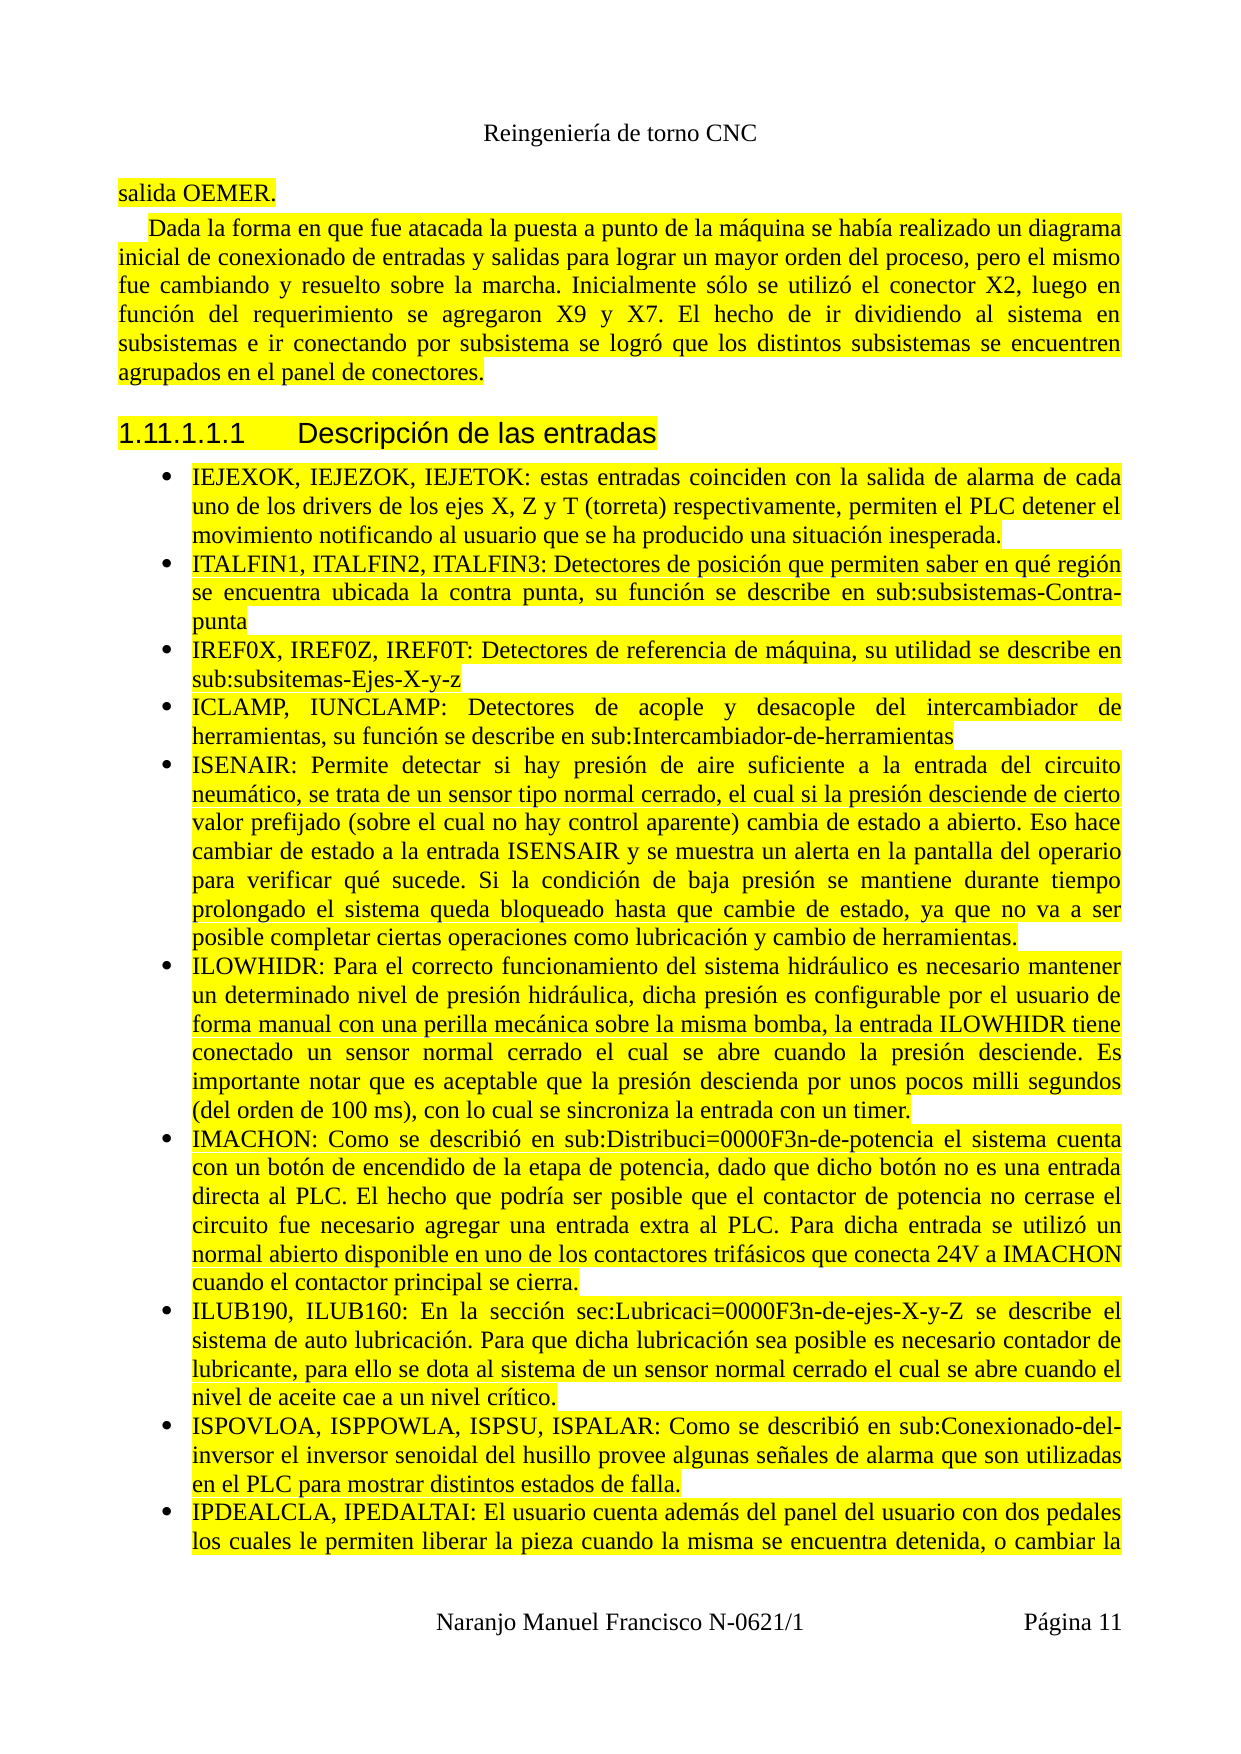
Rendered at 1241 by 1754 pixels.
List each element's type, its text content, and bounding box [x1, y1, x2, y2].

list IPDEALCLA, IPEDALTAI: El usuario cuenta además del panel del usuario con dos pedales los cuales le permiten liberar la pieza cuando la misma se encuentra detenida, o cambiar la [162, 1497, 1122, 1555]
list IEJEXOK, IEJEZOK, IEJETOK: estas entradas coinciden con la salida de alarma de cada uno de los drivers de los ejes X, Z y T (torreta) respectivamente, permiten el PLC detener el movimiento notificando al usuario que se ha producido una situación inesperada. [162, 462, 1122, 549]
list ISENAIR: Permite detectar si hay presión de aire suficiente a la entrada del circuito neumático, se trata de un sensor tipo normal cerrado, el cual si la presión desciende de cierto valor prefijado (sobre el cual no hay control aparente) cambia de estado a abierto. Eso hace cambiar de estado a la entrada ISENSAIR y se muestra un alerta en la pantalla del operario para verificar qué sucede. Si la condición de baja presión se mantiene durante tiempo prolongado el sistema queda bloqueado hasta que cambie de estado, ya que no va a ser posible completar ciertas operaciones como lubricación y cambio de herramientas. [162, 750, 1122, 951]
text salida OEMER. [118, 178, 1122, 207]
list ILUB190, ILUB160: En la sección sec:Lubricaci=0000F3n-de-ejes-X-y-Z se describe el sistema de auto lubricación. Para que dicha lubricación sea posible es necesario contador de lubricante, para ello se dota al sistema de un sensor normal cerrado el cual se abre cuando el nivel de aceite cae a un nivel crítico. [162, 1296, 1122, 1411]
list ICLAMP, IUNCLAMP: Detectores de acople y desacople del intercambiador de herramientas, su función se describe en sub:Intercambiador-de-herramientas [162, 692, 1122, 750]
text Dada la forma en que fue atacada la puesta a punto de la máquina se había realizado un diagrama inicial de conexionado de entradas y salidas para lograr un mayor orden del proceso, pero el mismo fue cambiando y resuelto sobre la marcha. Inicialmente sólo se utilizó el conector X2, luego en función del requerimiento se agregaron X9 y X7. El hecho de ir dividiendo al sistema en subsistemas e ir conectando por subsistema se logró que los distintos subsistemas se encuentren agrupados en el panel de conectores. [118, 213, 1122, 385]
list ISPOVLOA, ISPPOWLA, ISPSU, ISPALAR: Como se describió en sub:Conexionado-del-inversor el inversor senoidal del husillo provee algunas señales de alarma que son utilizadas en el PLC para mostrar distintos estados de falla. [162, 1411, 1122, 1497]
list IMACHON: Como se describió en sub:Distribuci=0000F3n-de-potencia el sistema cuenta con un botón de encendido de la etapa de potencia, dado que dicho botón no es una entrada directa al PLC. El hecho que podría ser posible que el contactor de potencia no cerrase el circuito fue necesario agregar una entrada extra al PLC. Para dicha entrada se utilizó un normal abierto disponible en uno de los contactores trifásicos que conecta 24V a IMACHON cuando el contactor principal se cierra. [162, 1124, 1122, 1296]
subtitle Descripción de las entradas [118, 416, 1122, 450]
list ILOWHIDR: Para el correcto funcionamiento del sistema hidráulico es necesario mantener un determinado nivel de presión hidráulica, dicha presión es configurable por el usuario de forma manual con una perilla mecánica sobre la misma bomba, la entrada ILOWHIDR tiene conectado un sensor normal cerrado el cual se abre cuando la presión desciende. Es importante notar que es aceptable que la presión descienda por unos pocos milli segundos (del orden de 100 ms), con lo cual se sincroniza la entrada con un timer. [162, 951, 1122, 1124]
list IREF0X, IREF0Z, IREF0T: Detectores de referencia de máquina, su utilidad se describe en sub:subsitemas-Ejes-X-y-z [162, 635, 1122, 692]
list ITALFIN1, ITALFIN2, ITALFIN3: Detectores de posición que permiten saber en qué región se encuentra ubicada la contra punta, su función se describe en sub:subsistemas-Contra-punta [162, 549, 1122, 635]
